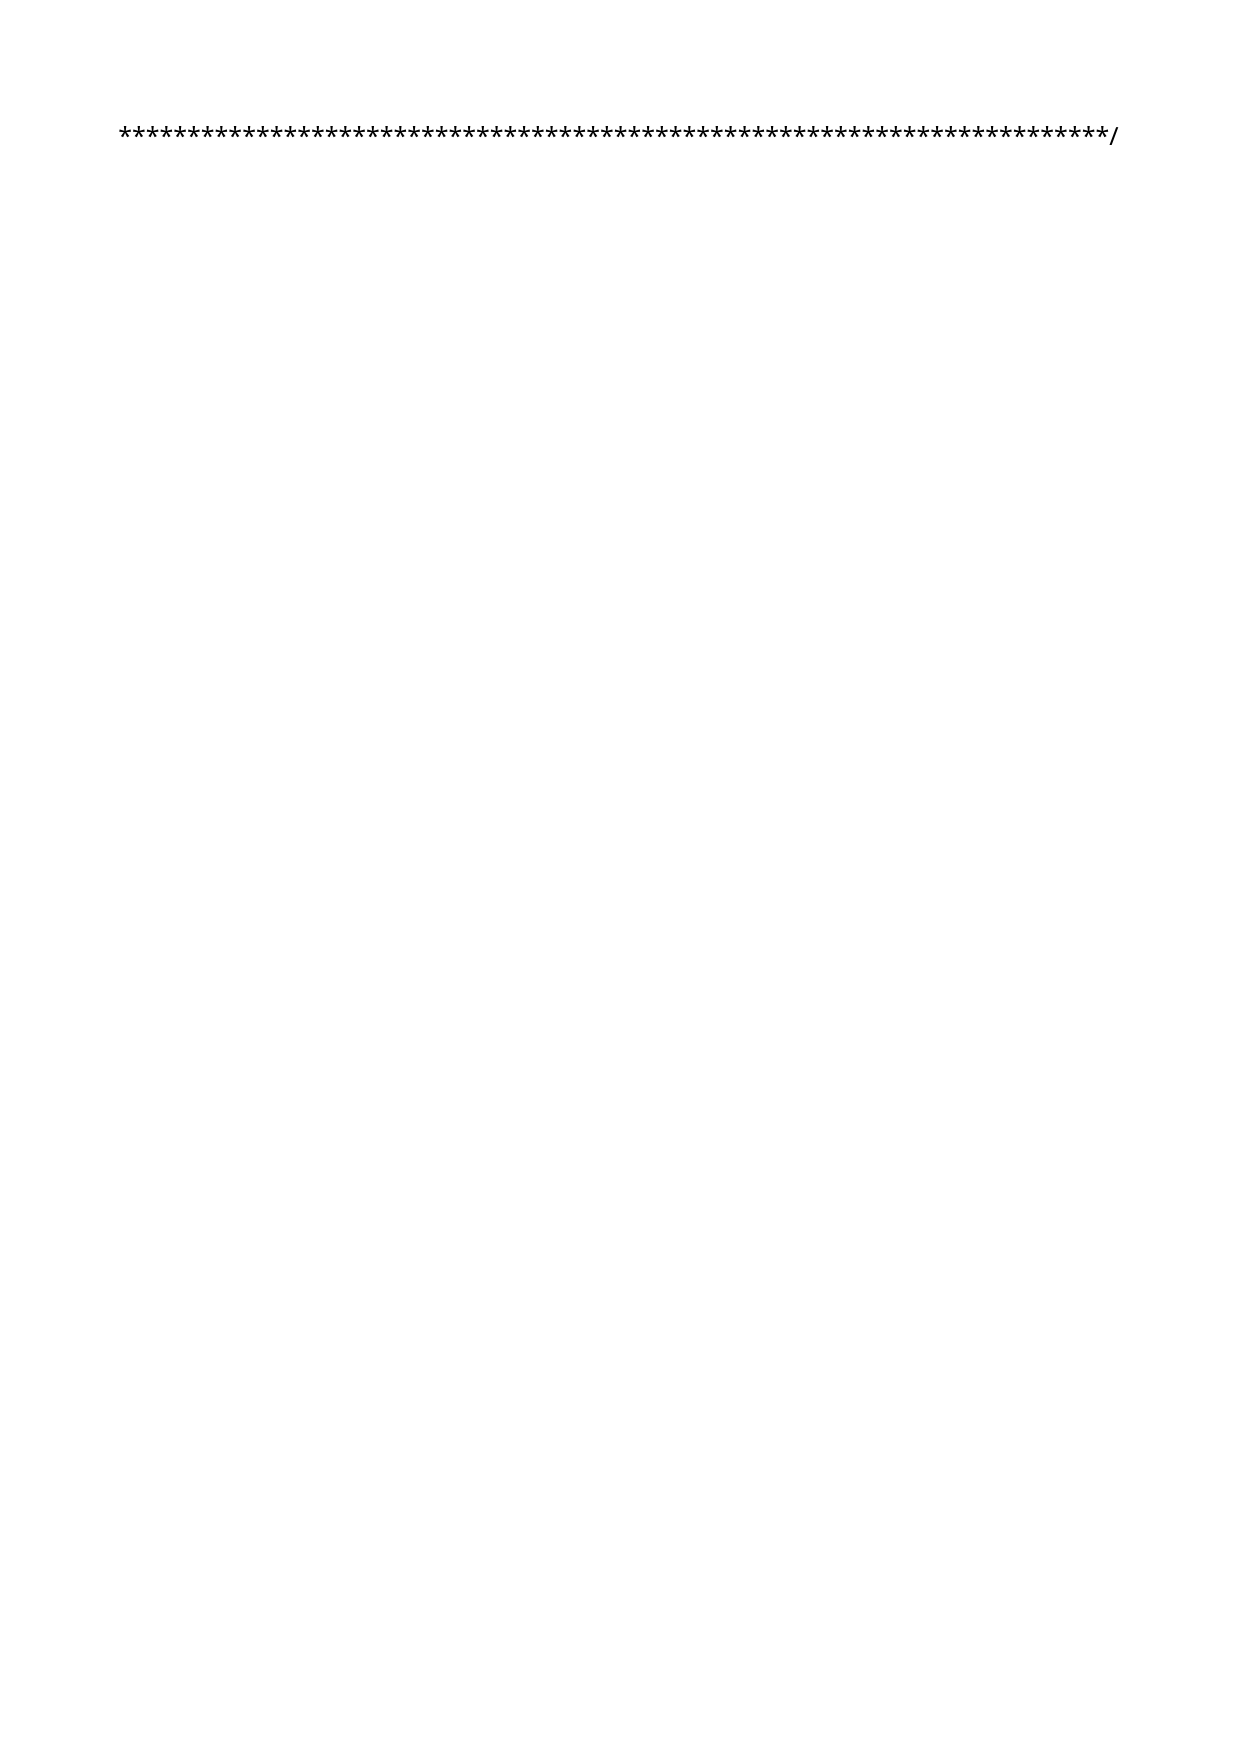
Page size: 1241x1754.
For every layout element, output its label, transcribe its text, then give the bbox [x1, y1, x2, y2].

text ************************************************************************/ [118, 118, 1122, 152]
